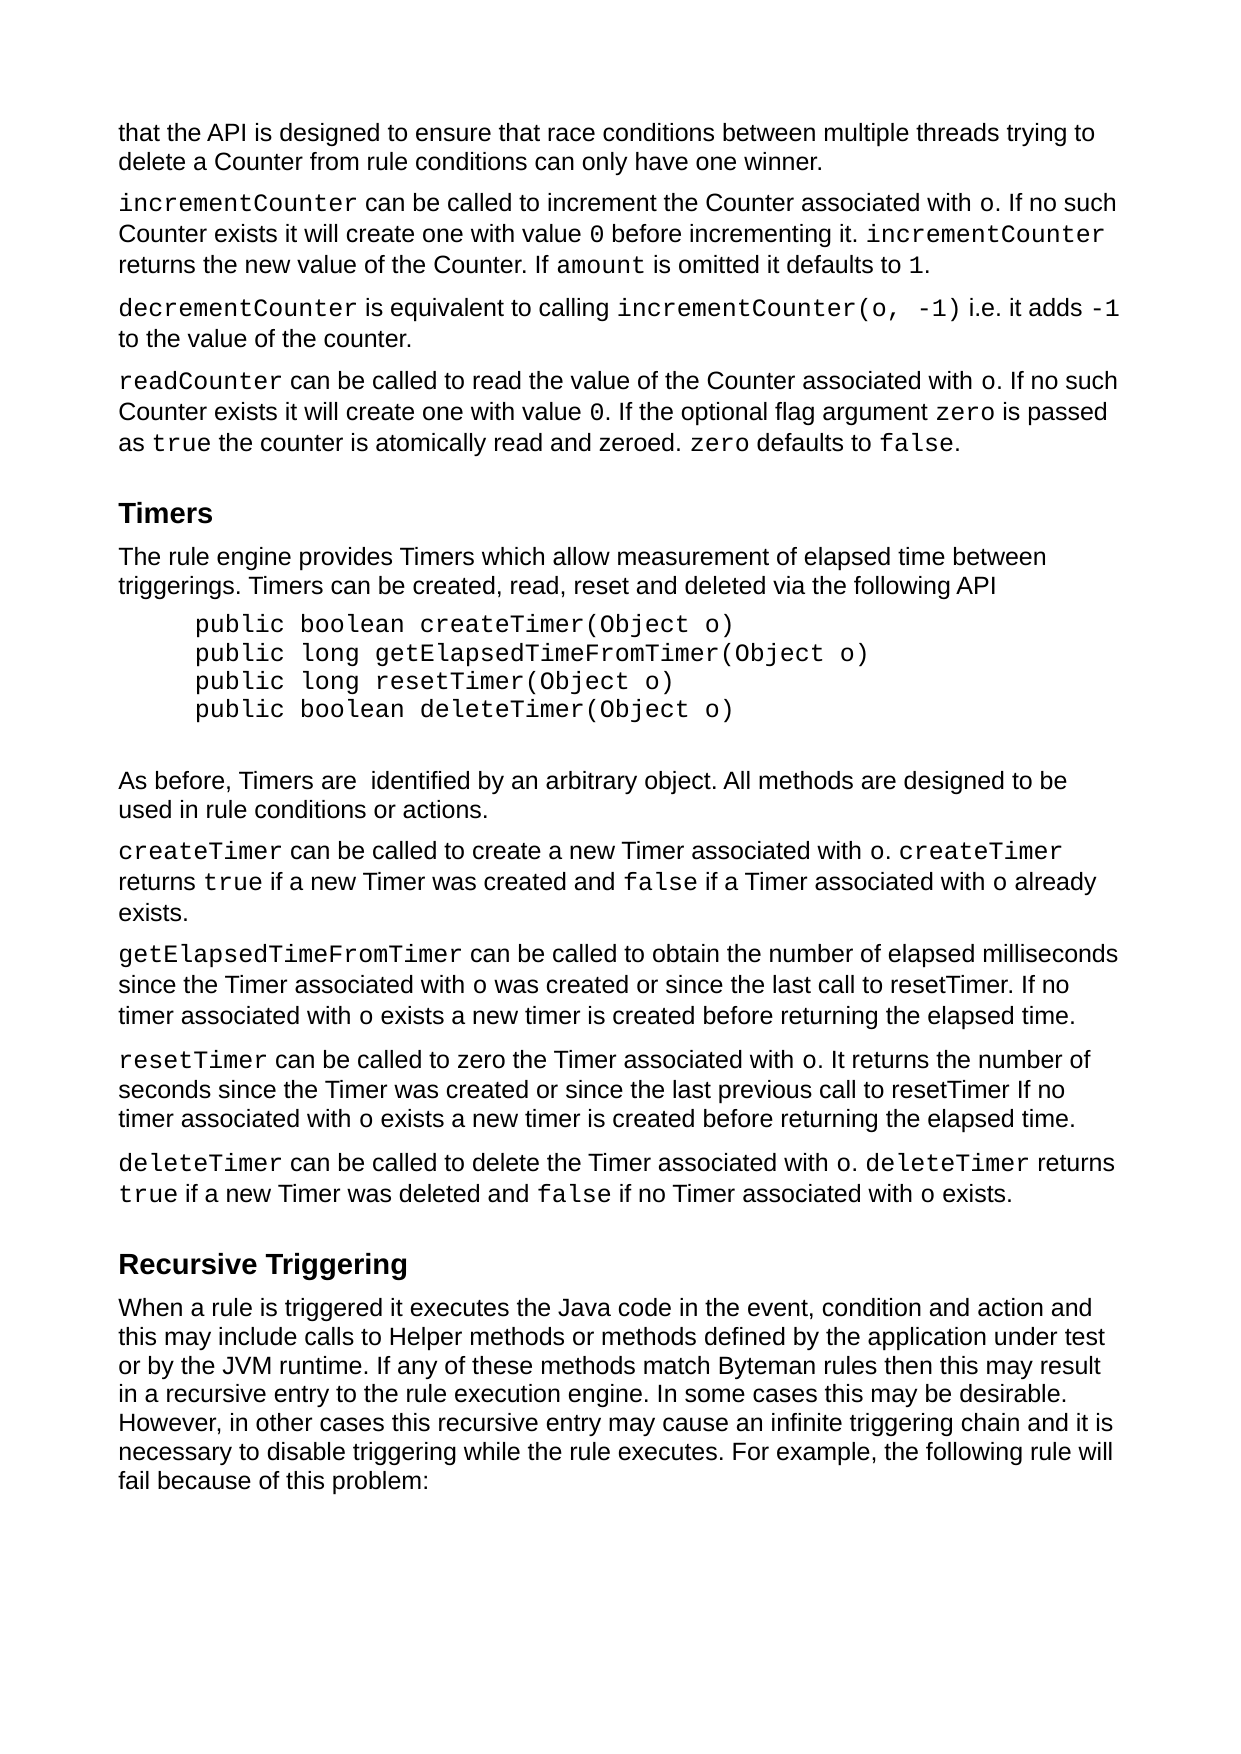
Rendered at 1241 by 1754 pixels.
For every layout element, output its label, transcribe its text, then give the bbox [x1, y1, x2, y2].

text The rule engine provides Timers which allow measurement of elapsed time between triggerings. Timers can be created, read, reset and deleted via the following API [118, 542, 1122, 599]
text public boolean createTimer(Object o) public long getElapsedTimeFromTimer(Object o) public long resetTimer(Object o) public boolean deleteTimer(Object o) [194, 612, 1122, 754]
text resetTimer can be called to zero the Timer associated with o. It returns the number of seconds since the Timer was created or since the last previous call to resetTimer If no timer associated with o exists a new timer is created before returning the elapsed time. [118, 1044, 1122, 1135]
text As before, Timers are identified by an arbitrary object. All methods are designed to be used in rule conditions or actions. [118, 766, 1122, 824]
subtitle Recursive Triggering [118, 1247, 1122, 1281]
text that the API is designed to ensure that race conditions between multiple threads trying to delete a Counter from rule conditions can only have one winner. [118, 118, 1122, 176]
text getElapsedTimeFromTimer can be called to obtain the number of elapsed milliseconds since the Timer associated with o was created or since the last call to resetTimer. If no timer associated with o exists a new timer is created before returning the elapsed time. [118, 939, 1122, 1032]
subtitle Timers [118, 496, 1122, 529]
text readCounter can be called to read the value of the Counter associated with o. If no such Counter exists it will create one with value 0. If the optional flag argument zero is passed as true the counter is atomically read and zeroed. zero defaults to false. [118, 366, 1122, 458]
text decrementCounter is equivalent to calling incrementCounter(o, -1) i.e. it adds -1 to the value of the counter. [118, 293, 1122, 353]
text When a rule is triggered it executes the Java code in the event, condition and action and this may include calls to Helper methods or methods defined by the application under test or by the JVM runtime. If any of these methods match Byteman rules then this may result in a recursive entry to the rule execution engine. In some cases this may be desirable. However, in other cases this recursive entry may cause an infinite triggering chain and it is necessary to disable triggering while the rule executes. For example, the following rule will fail because of this problem: [118, 1293, 1122, 1494]
text incrementCounter can be called to increment the Counter associated with o. If no such Counter exists it will create one with value 0 before incrementing it. incrementCounter returns the new value of the Counter. If amount is omitted it defaults to 1. [118, 188, 1122, 281]
text createTimer can be called to create a new Timer associated with o. createTimer returns true if a new Timer was created and false if a Timer associated with o already exists. [118, 836, 1122, 927]
text deleteTimer can be called to delete the Timer associated with o. deleteTimer returns true if a new Timer was deleted and false if no Timer associated with o exists. [118, 1148, 1122, 1209]
